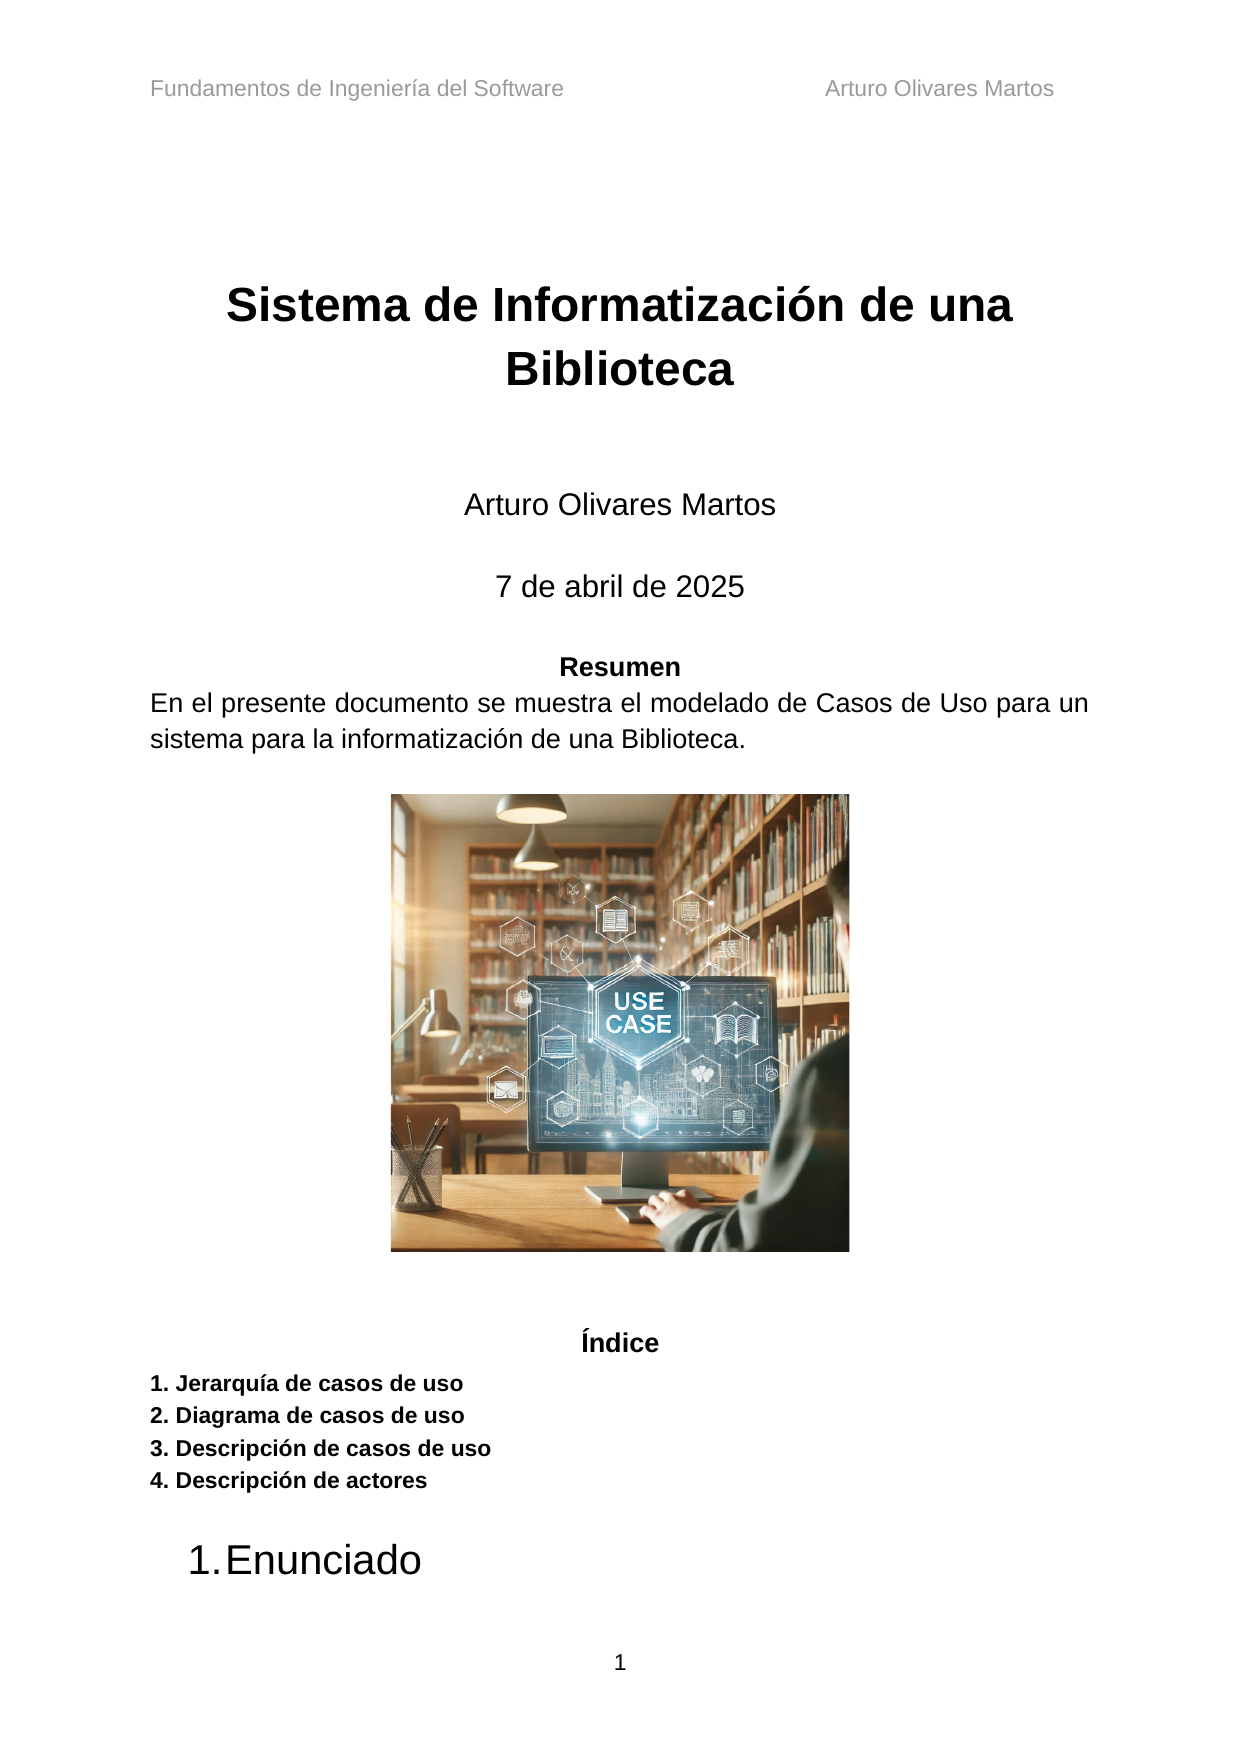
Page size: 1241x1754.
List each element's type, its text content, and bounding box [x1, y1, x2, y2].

text 4. Descripción de actores 6 [150, 1467, 1090, 1494]
picture [390, 794, 850, 1252]
text 7 de abril de 2025 [150, 568, 1090, 604]
text En el presente documento se muestra el modelado de Casos de Uso para un sistema para la informatización de una Biblioteca. [150, 687, 1090, 754]
text 3. Descripción de casos de uso 4 [150, 1435, 1090, 1461]
title Sistema de Informatización de una Biblioteca [150, 277, 1090, 395]
text Índice [150, 1327, 1090, 1359]
text 1. Jerarquía de casos de uso 2 [150, 1370, 1090, 1396]
text Arturo Olivares Martos [150, 486, 1090, 522]
subtitle Enunciado [187, 1536, 1090, 1583]
text Resumen [150, 651, 1090, 682]
text 2. Diagrama de casos de uso 3 [150, 1402, 1090, 1429]
